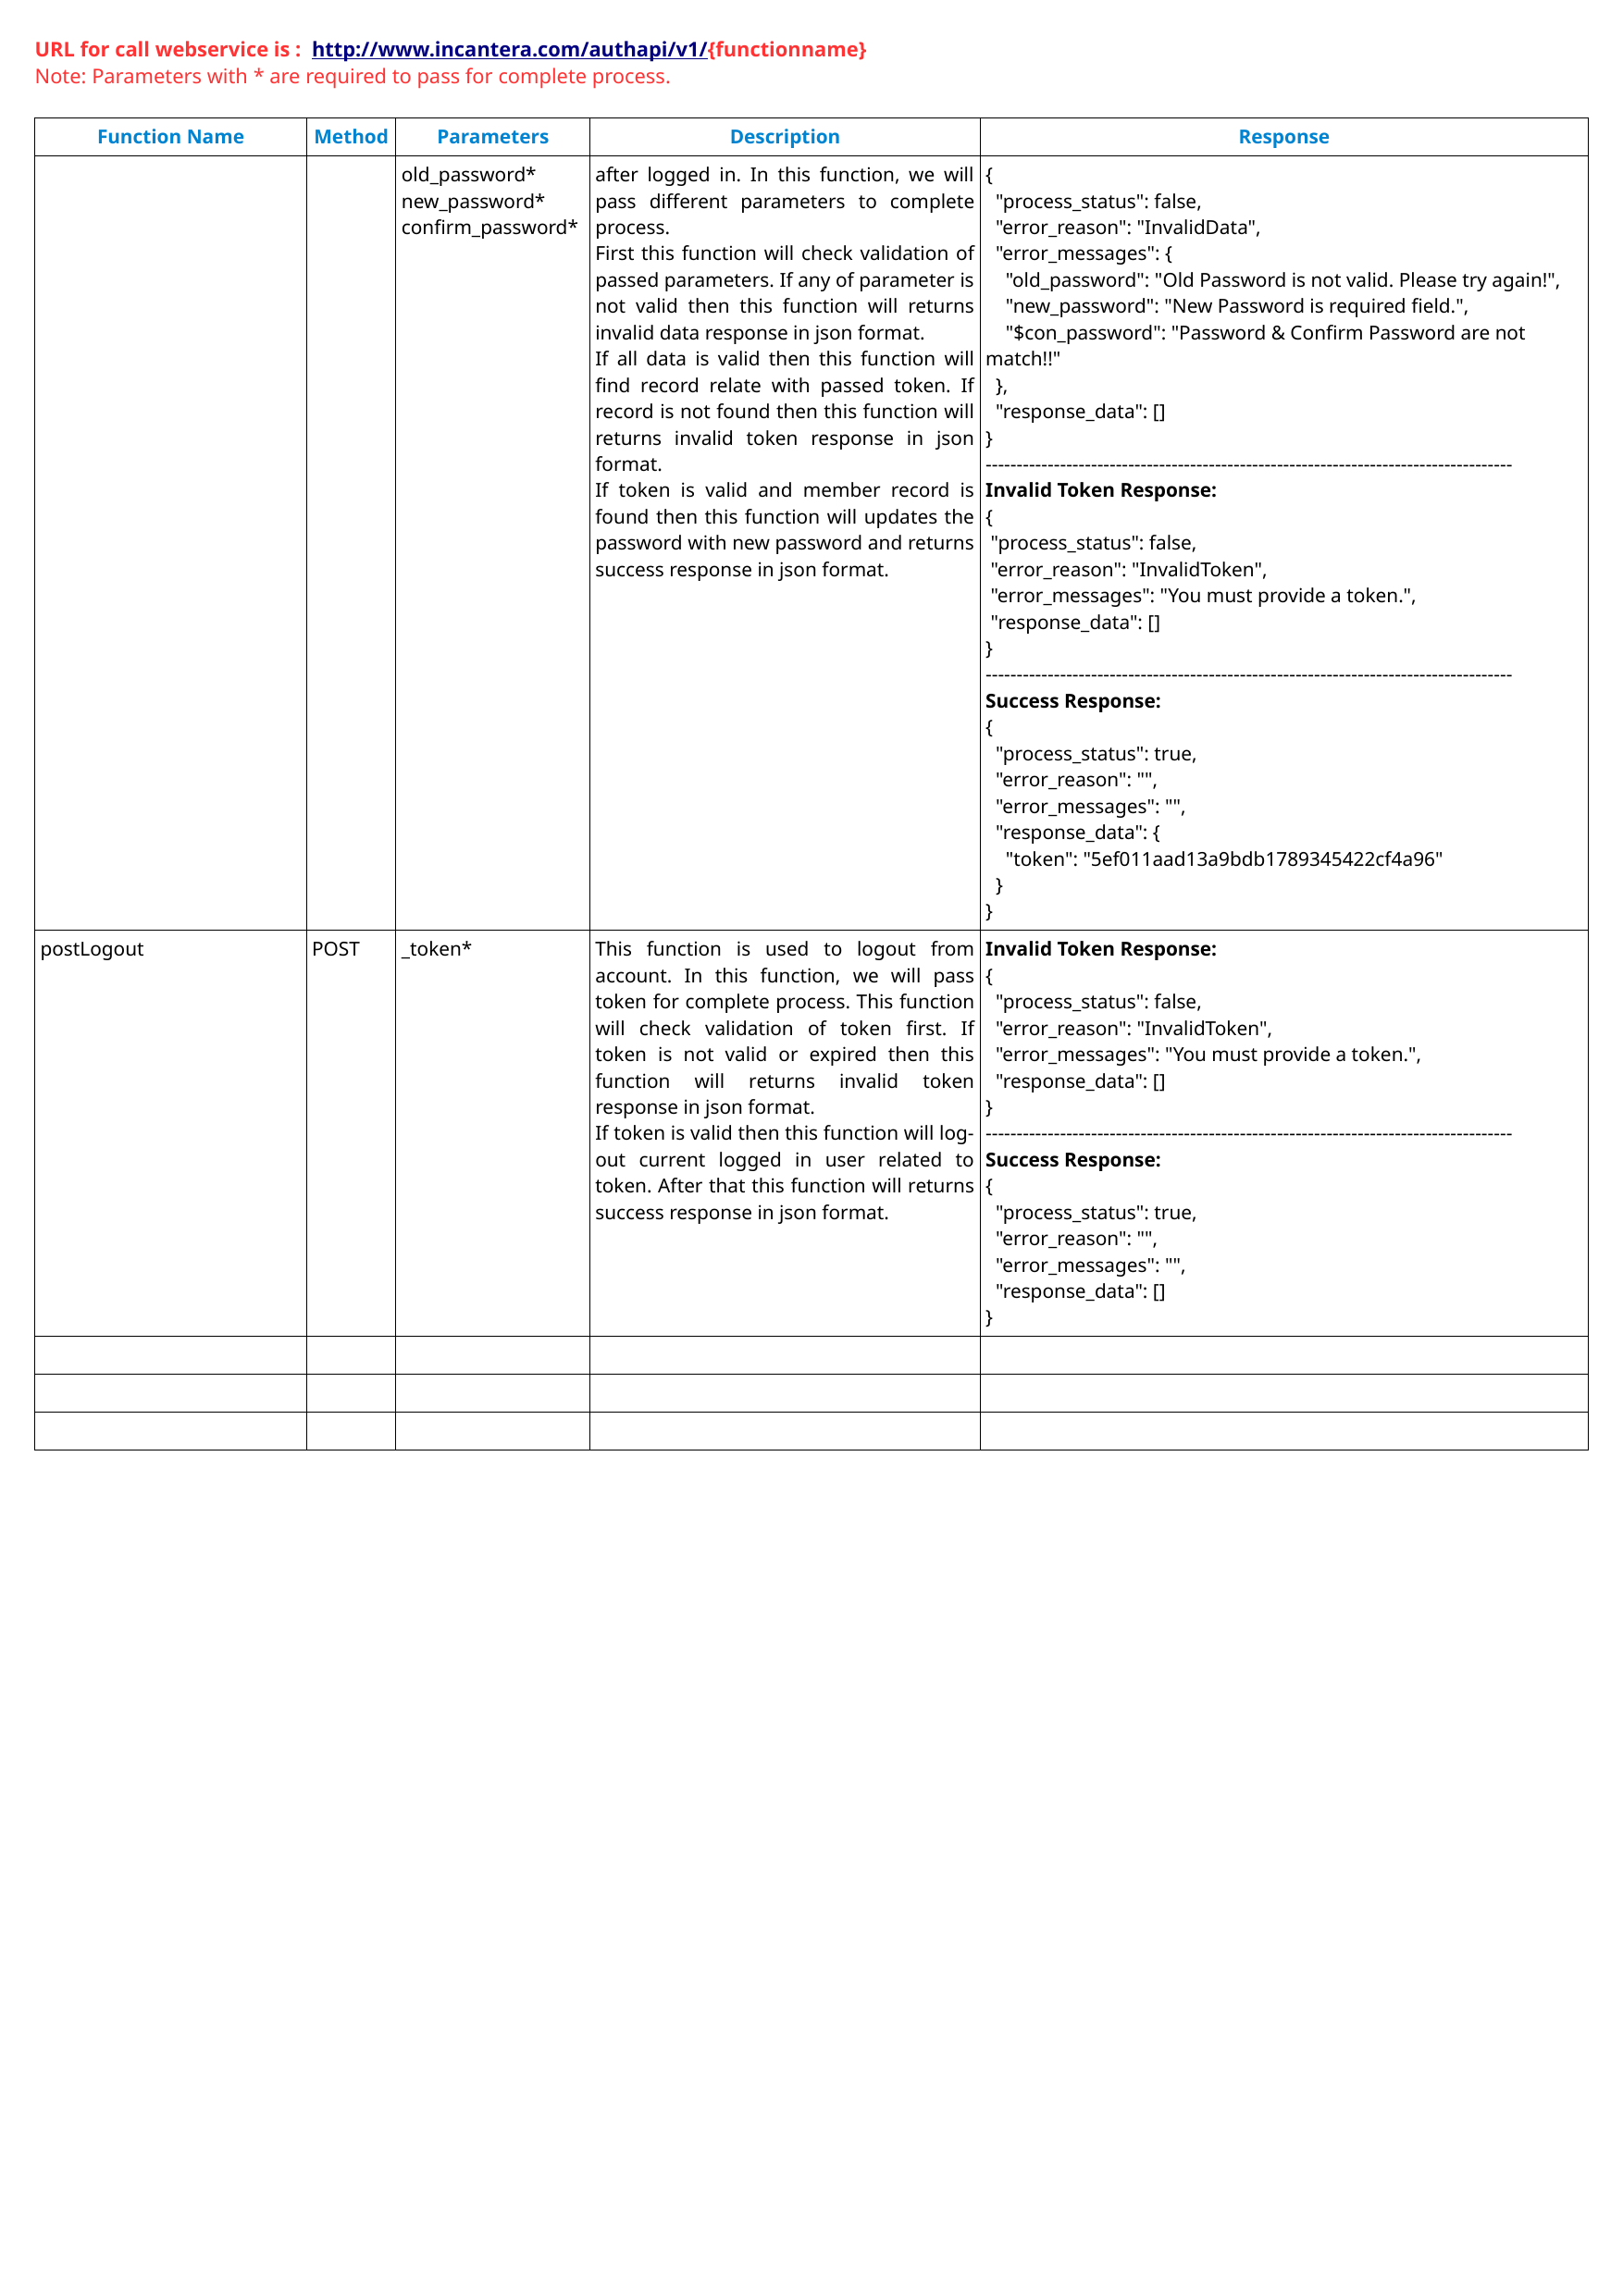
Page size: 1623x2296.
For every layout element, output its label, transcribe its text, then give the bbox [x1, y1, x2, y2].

table_cell [590, 1337, 980, 1374]
table_cell postLogout [35, 931, 306, 1336]
table_cell [35, 1337, 306, 1374]
table_cell [590, 1413, 980, 1450]
table_cell [981, 1337, 1588, 1374]
table_cell Invalid Token Response: { "process_status": false, "error_reason": "InvalidToken", "error_messages": "You must provide a token.", "response_data": [] } ------------------------------------------------------------------------------------- Success Response: { "process_status": true, "error_reason": "", "error_messages": "", "response_data": [] } [981, 931, 1588, 1336]
table_cell [590, 1375, 980, 1412]
table_cell [307, 1337, 395, 1374]
table_cell [35, 156, 306, 930]
table_header Parameters [396, 118, 589, 154]
table_cell [981, 1413, 1588, 1450]
table_cell [307, 1375, 395, 1412]
table_cell [35, 1413, 306, 1450]
table_cell _token* [396, 931, 589, 1336]
table_cell [981, 1375, 1588, 1412]
table_cell [35, 1375, 306, 1412]
table_header Response [981, 118, 1588, 154]
table_cell old_password* new_password* confirm_password* [396, 156, 589, 930]
table_cell after logged in. In this function, we will pass different parameters to complete process. First this function will check validation of passed parameters. If any of parameter is not valid then this function will returns invalid data response in json format. If all data is valid then this function will find record relate with passed token. If record is not found then this function will returns invalid token response in json format. If token is valid and member record is found then this function will updates the password with new password and returns success response in json format. [590, 156, 980, 930]
table_cell [396, 1337, 589, 1374]
table_header Method [307, 118, 395, 154]
table_cell This function is used to logout from account. In this function, we will pass token for complete process. This function will check validation of token first. If token is not valid or expired then this function will returns invalid token response in json format. If token is valid then this function will log-out current logged in user related to token. After that this function will returns success response in json format. [590, 931, 980, 1336]
table_header Description [590, 118, 980, 154]
table_header Function Name [35, 118, 306, 154]
table_cell [396, 1413, 589, 1450]
table_cell [307, 156, 395, 930]
table_cell { "process_status": false, "error_reason": "InvalidData", "error_messages": { "old_password": "Old Password is not valid. Please try again!", "new_password": "New Password is required field.", "$con_password": "Password & Confirm Password are not match!!" }, "response_data": [] } ------------------------------------------------------------------------------------- Invalid Token Response: { "process_status": false, "error_reason": "InvalidToken", "error_messages": "You must provide a token.", "response_data": [] } ------------------------------------------------------------------------------------- Success Response: { "process_status": true, "error_reason": "", "error_messages": "", "response_data": { "token": "5ef011aad13a9bdb1789345422cf4a96" } } [981, 156, 1588, 930]
table_cell POST [307, 931, 395, 1336]
table_cell [396, 1375, 589, 1412]
table_cell [307, 1413, 395, 1450]
